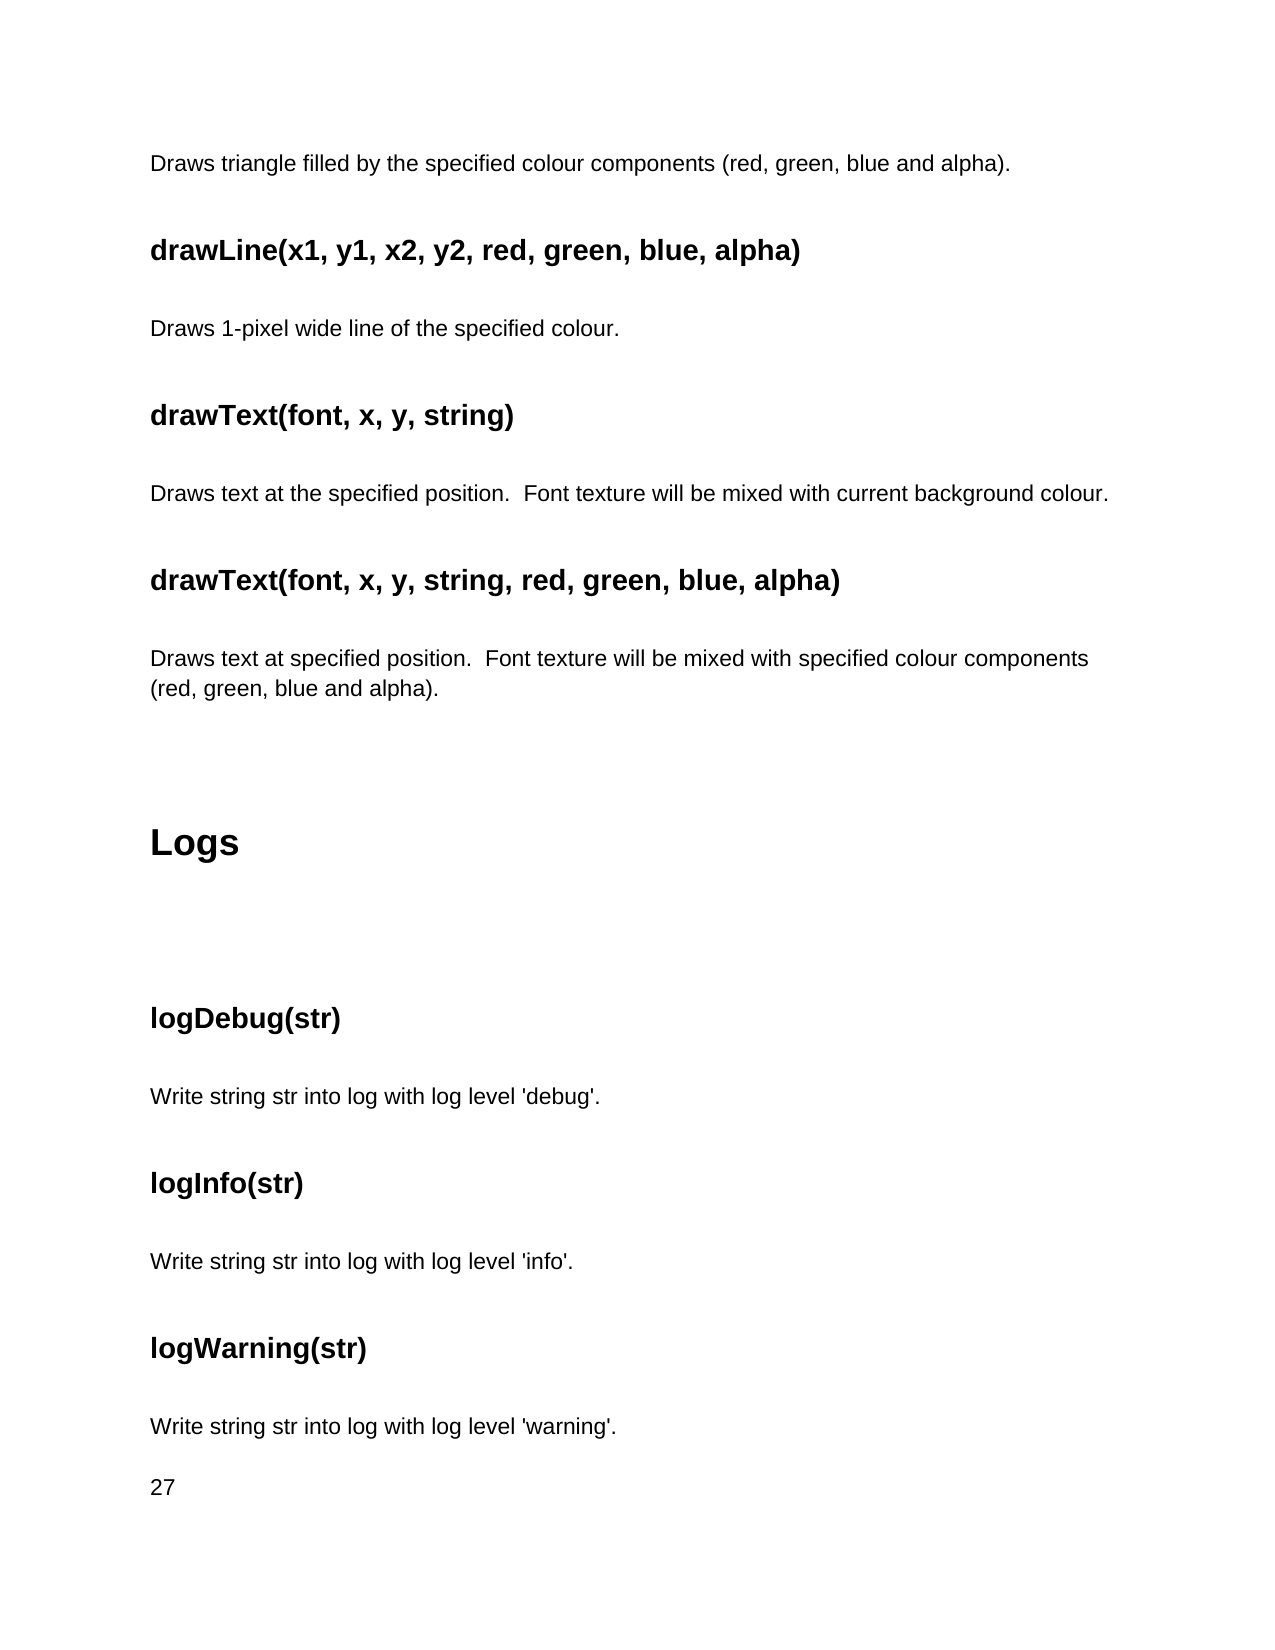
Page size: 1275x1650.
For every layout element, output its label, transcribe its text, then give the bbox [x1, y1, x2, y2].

text Draws text at specified position. Font texture will be mixed with specified colour components (red, green, blue and alpha). [150, 645, 1125, 701]
subtitle drawText(font, x, y, string) [150, 398, 1125, 431]
subtitle drawLine(x1, y1, x2, y2, red, green, blue, alpha) [150, 233, 1125, 266]
text Draws 1-pixel wide line of the specified colour. [150, 315, 1125, 341]
subtitle logInfo(str) [150, 1166, 1125, 1199]
text Write string str into log with log level 'warning'. [150, 1413, 1125, 1439]
subtitle drawText(font, x, y, string, red, green, blue, alpha) [150, 562, 1125, 596]
text Write string str into log with log level 'info'. [150, 1248, 1125, 1274]
subtitle Logs [150, 820, 1125, 863]
subtitle logWarning(str) [150, 1331, 1125, 1364]
text Draws text at the specified position. Font texture will be mixed with current background colour. [150, 480, 1125, 506]
subtitle logDebug(str) [150, 1001, 1125, 1034]
text Draws triangle filled by the specified colour components (red, green, blue and alpha). [150, 150, 1125, 176]
text Write string str into log with log level 'debug'. [150, 1083, 1125, 1109]
